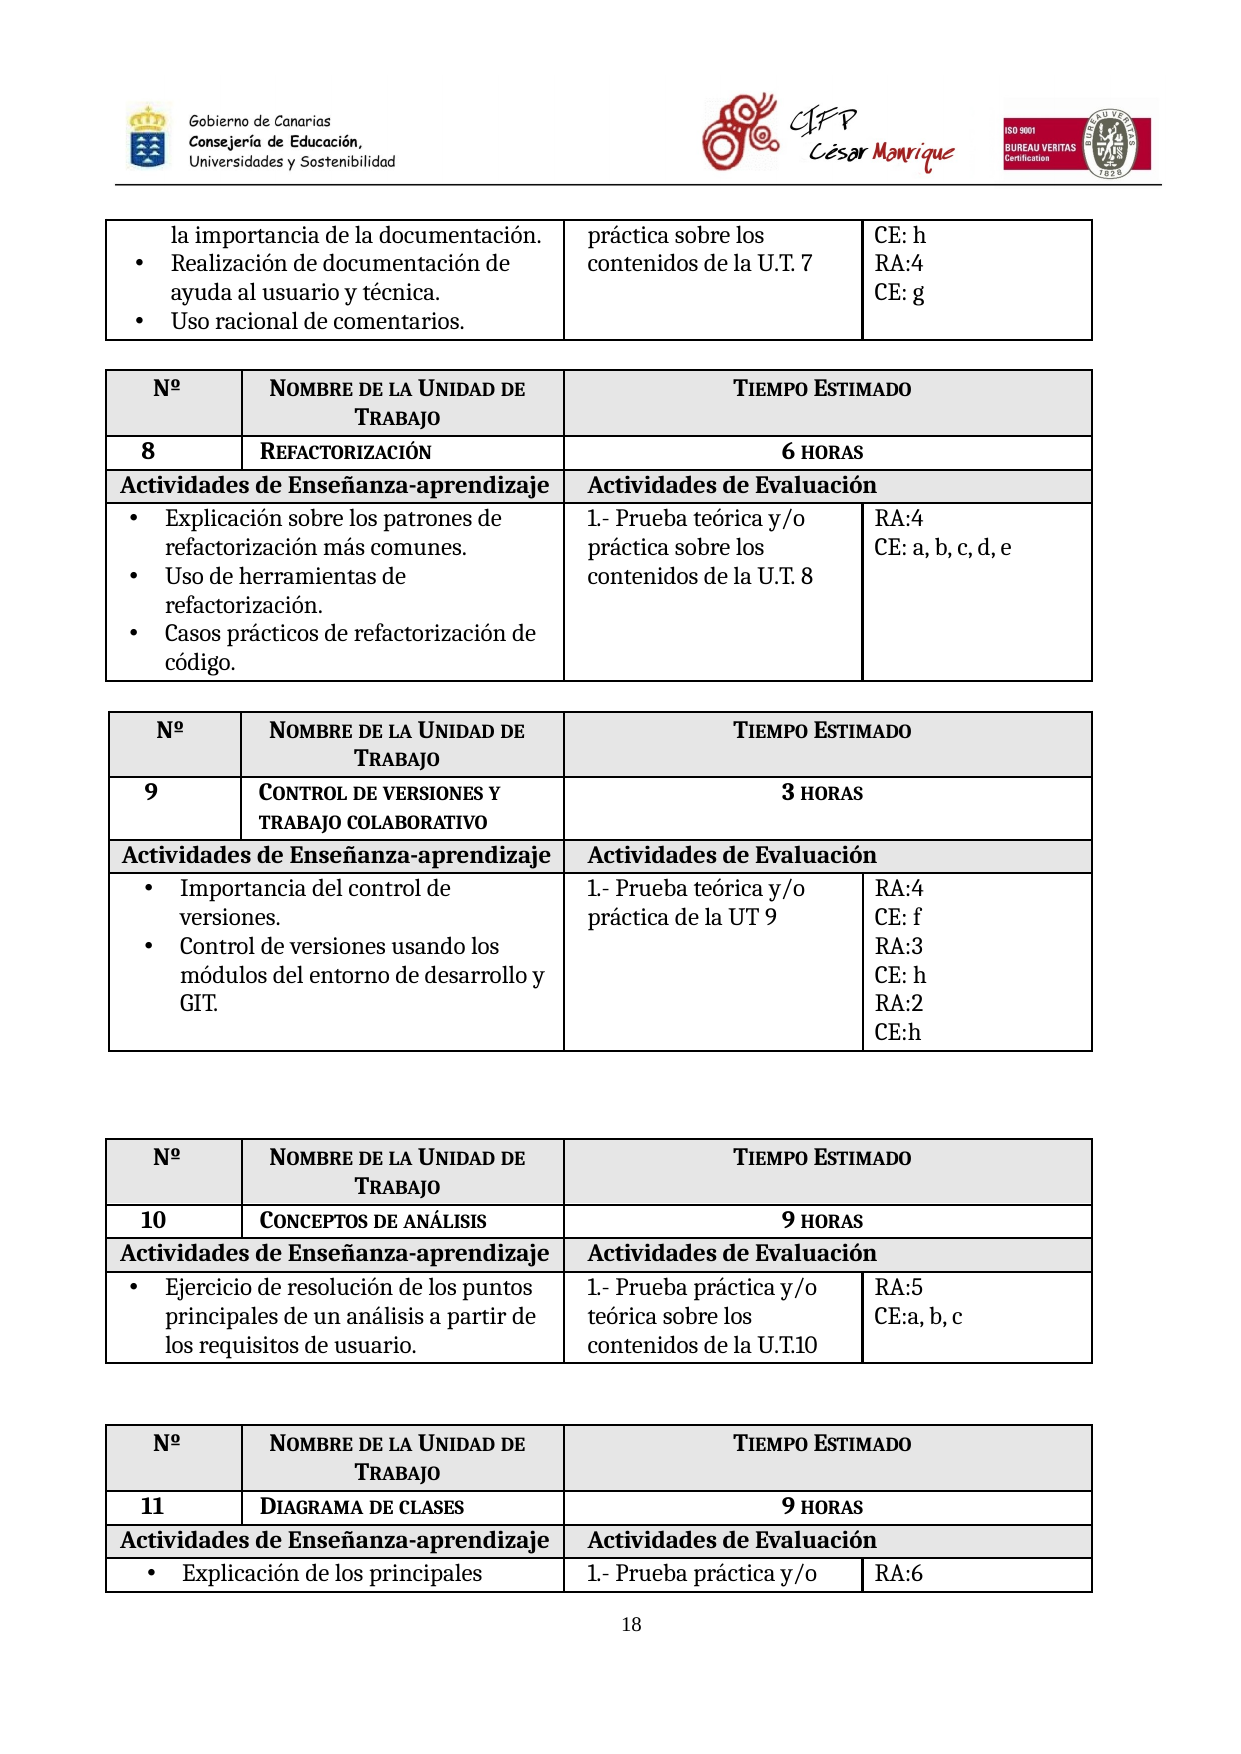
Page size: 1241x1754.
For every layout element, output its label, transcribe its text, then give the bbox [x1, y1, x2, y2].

table_header Nombre de la Unidad de Trabajo [243, 1426, 563, 1490]
table_header Tiempo Estimado [565, 1140, 1091, 1203]
table_cell Ejercicio de resolución de los puntos principales de un análisis a partir de los requisitos de usuario. [107, 1273, 563, 1362]
table_cell práctica sobre los contenidos de la U.T. 7 [565, 221, 861, 338]
table_cell Control de versiones y trabajo colaborativo [242, 778, 563, 838]
table_cell 10 [107, 1206, 241, 1237]
table_cell RA:6 [864, 1559, 1091, 1591]
table_cell Conceptos de análisis [243, 1206, 563, 1237]
table_header Nombre de la Unidad de Trabajo [242, 713, 563, 776]
table_cell 11 [107, 1492, 241, 1523]
table_cell 3 horas [565, 778, 1091, 838]
table_header Nombre de la Unidad de Trabajo [243, 371, 563, 435]
table_cell CE: h RA:4 CE: g [864, 221, 1091, 338]
table_header Tiempo Estimado [565, 713, 1091, 776]
table_cell Explicación sobre los patrones de refactorización más comunes. Uso de herramientas de refactorización. Casos prácticos de refactorización de código. [107, 504, 563, 680]
table_cell 1.- Prueba práctica y/o [565, 1559, 861, 1591]
table_header Nº [107, 1426, 241, 1490]
table_cell 1.- Prueba teórica y/o práctica sobre los contenidos de la U.T. 8 [565, 504, 861, 680]
table_cell Actividades de Enseñanza-aprendizaje [107, 1239, 563, 1271]
table_cell Actividades de Enseñanza-aprendizaje [107, 1526, 563, 1557]
table_cell 8 [107, 437, 241, 468]
table_cell Actividades de Enseñanza-aprendizaje [107, 471, 563, 502]
table_cell 9 horas [565, 1492, 1091, 1523]
table_cell Actividades de Evaluación [565, 1526, 1091, 1557]
table_cell Refactorización [243, 437, 563, 468]
table_cell Actividades de Enseñanza-aprendizaje [110, 841, 563, 872]
table_cell 6 horas [565, 437, 1091, 468]
table_header Nº [107, 1140, 241, 1203]
table_cell 1.- Prueba práctica y/o teórica sobre los contenidos de la U.T.10 [565, 1273, 861, 1362]
table_cell 9 horas [565, 1206, 1091, 1237]
table_cell 9 [110, 778, 240, 838]
table_cell Actividades de Evaluación [565, 1239, 1091, 1271]
table_cell Actividades de Evaluación [565, 471, 1091, 502]
table_cell RA:5 CE:a, b, c [864, 1273, 1091, 1362]
table_header Nombre de la Unidad de Trabajo [243, 1140, 563, 1203]
table_cell Diagrama de clases [243, 1492, 563, 1523]
table_header Tiempo Estimado [565, 1426, 1091, 1490]
table_cell la importancia de la documentación. Realización de documentación de ayuda al usuario y técnica. Uso racional de comentarios. [107, 221, 563, 338]
table_cell Explicación de los principales diagramas de comportamiento. Conceptos de diagramas de clases. Elaboración de diagramas de clases usando herramientas de diseño (StarUML). [107, 1559, 563, 1591]
table_header Tiempo Estimado [565, 371, 1091, 435]
table_cell Importancia del control de versiones. Control de versiones usando los módulos del entorno de desarrollo y GIT. [110, 874, 563, 1050]
table_cell RA:4 CE: a, b, c, d, e [864, 504, 1091, 680]
table_cell RA:4 CE: f RA:3 CE: h RA:2 CE:h [864, 874, 1091, 1050]
table_header Nº [107, 371, 241, 435]
picture [109, 75, 1166, 189]
table_cell Actividades de Evaluación [565, 841, 1091, 872]
table_cell 1.- Prueba teórica y/o práctica de la UT 9 [565, 874, 862, 1050]
table_header Nº [110, 713, 240, 776]
